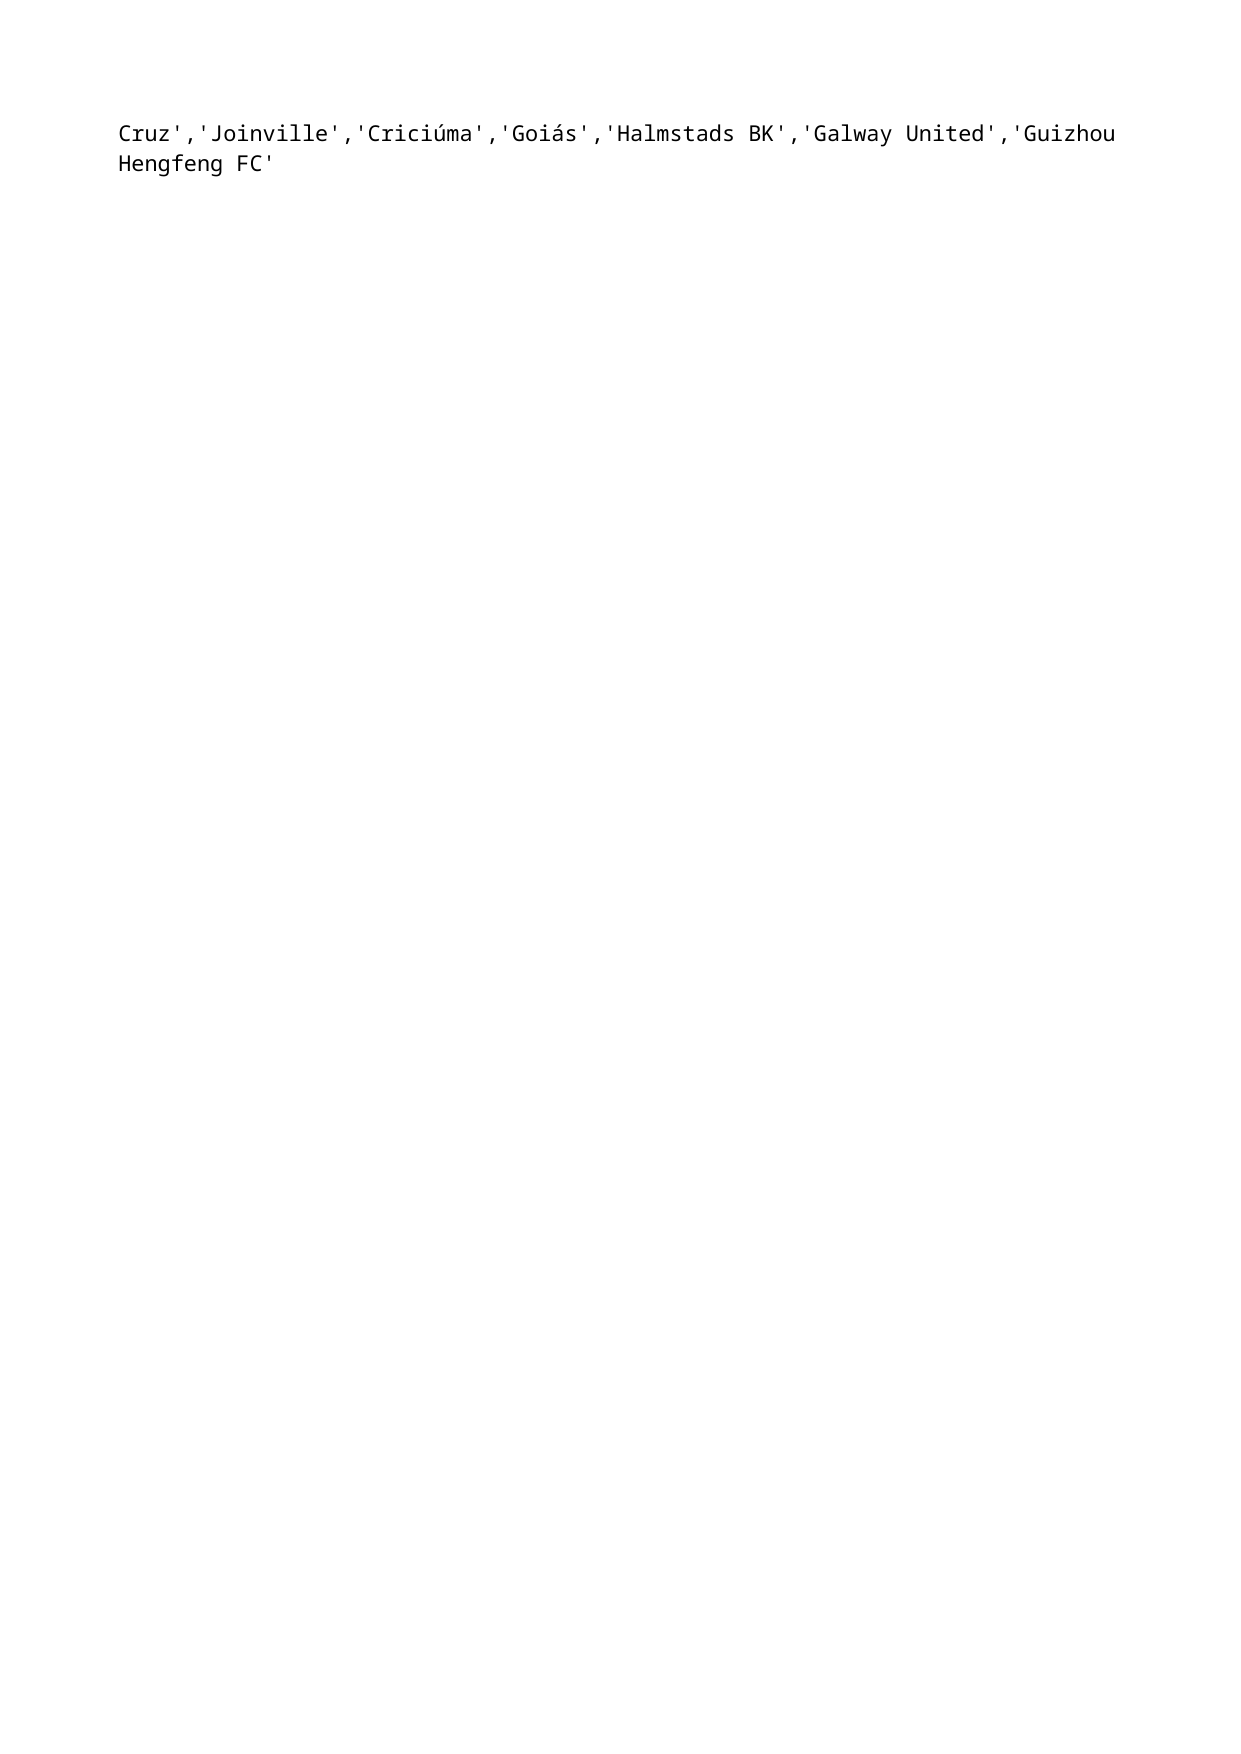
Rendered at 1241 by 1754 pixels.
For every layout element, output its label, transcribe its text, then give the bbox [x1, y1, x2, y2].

text Cruz','Joinville','Criciúma','Goiás','Halmstads BK','Galway United','Guizhou Hengfeng FC' [118, 118, 1122, 178]
